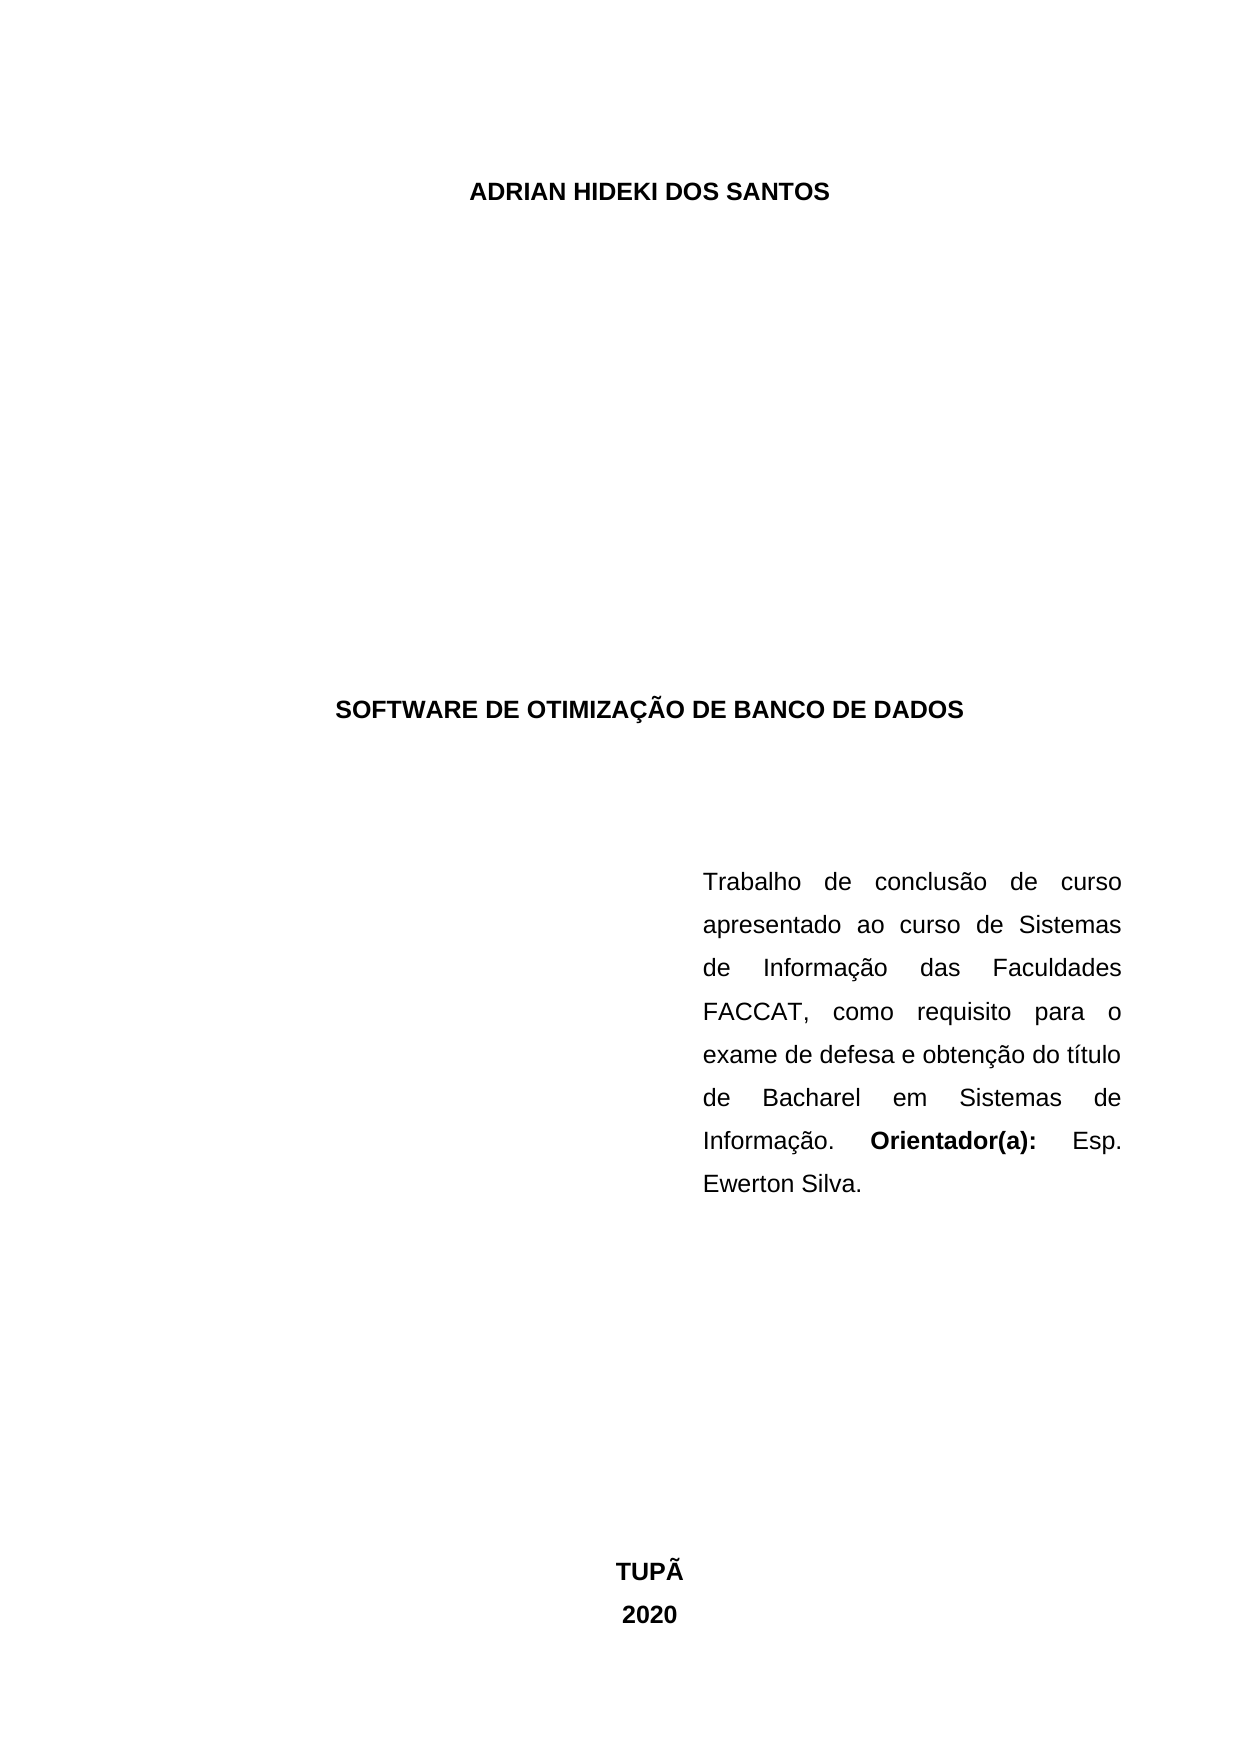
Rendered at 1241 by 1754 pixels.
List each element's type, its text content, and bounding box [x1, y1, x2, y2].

text 2020 [177, 1600, 1122, 1629]
text Trabalho de conclusão de curso apresentado ao curso de Sistemas de Informação das Faculdades FACCAT, como requisito para o exame de defesa e obtenção do título de Bacharel em Sistemas de Informação. Orientador(a): Esp. Ewerton Silva. [703, 867, 1122, 1198]
text TUPÃ [177, 1557, 1122, 1586]
text ADRIAN HIDEKI DOS SANTOS [177, 177, 1122, 206]
text SOFTWARE DE OTIMIZAÇÃO DE BANCO DE DADOS [177, 694, 1122, 723]
